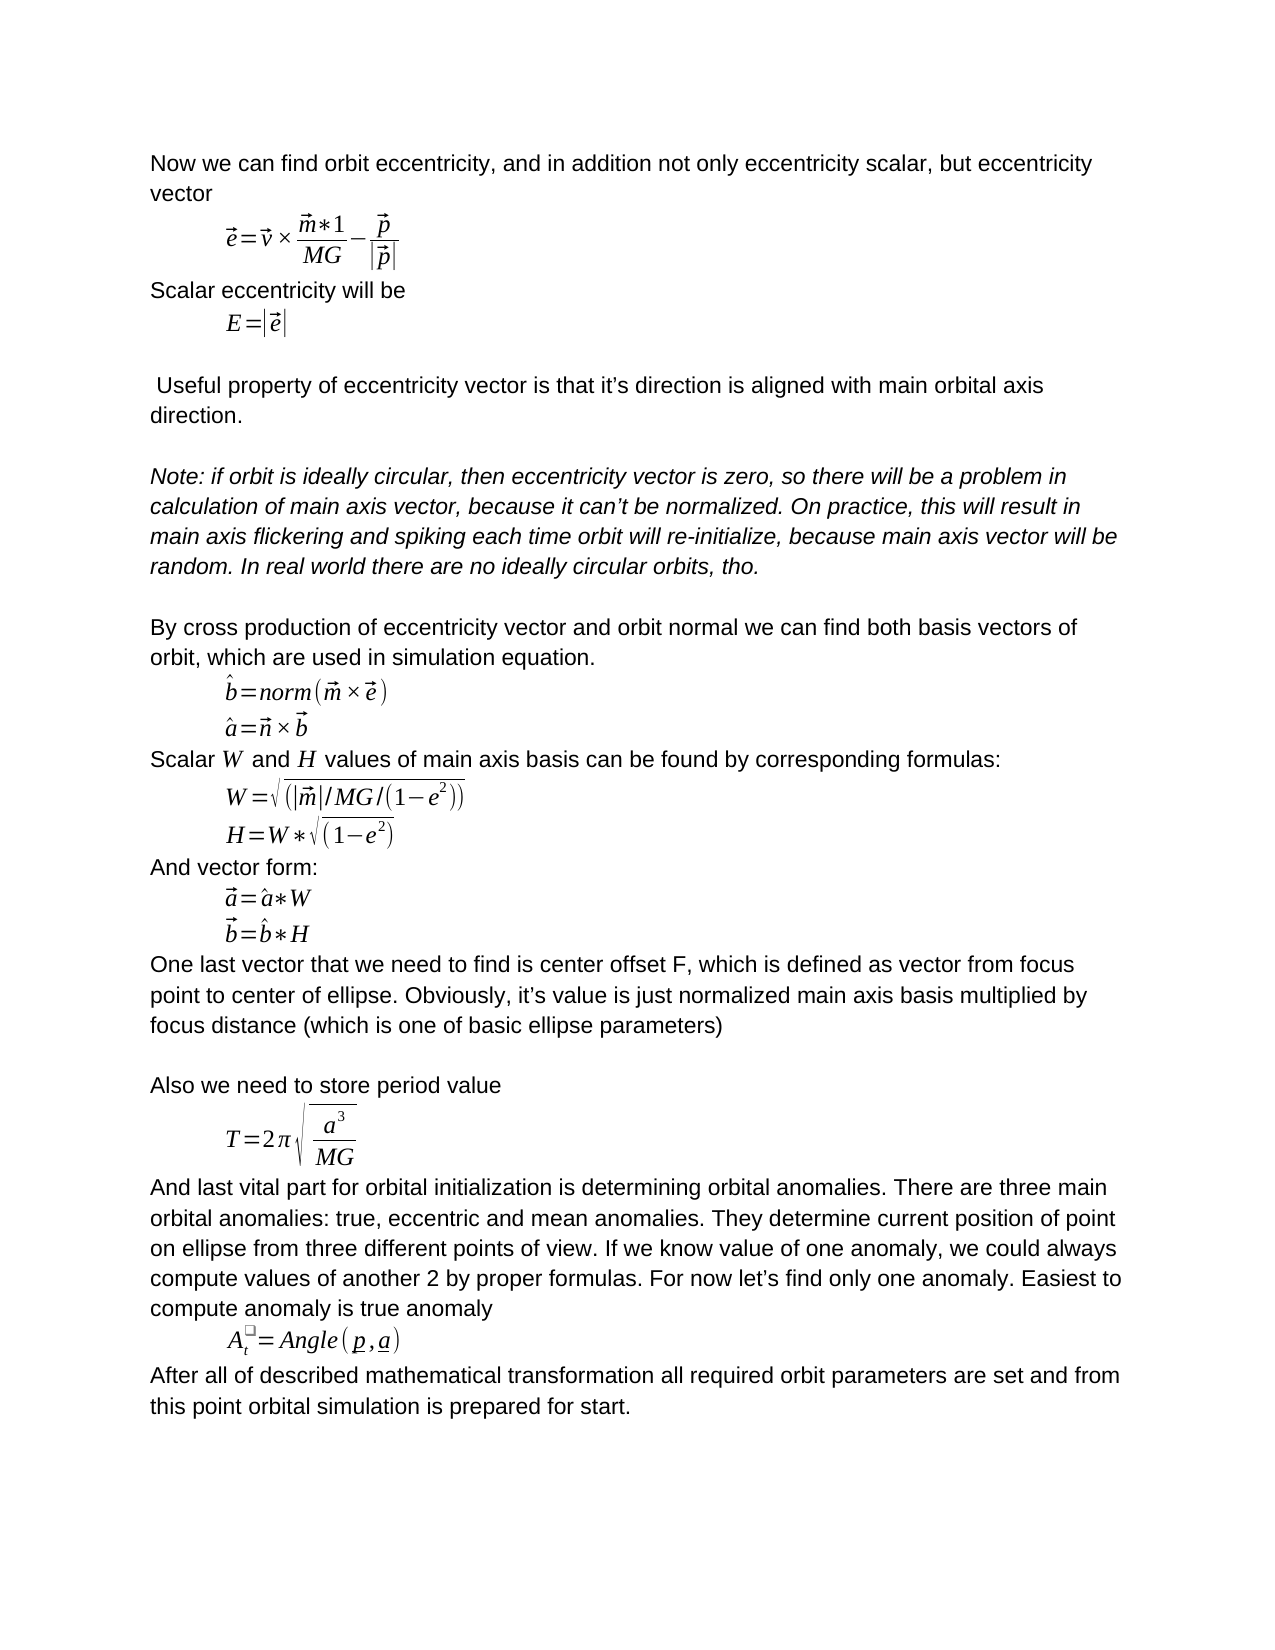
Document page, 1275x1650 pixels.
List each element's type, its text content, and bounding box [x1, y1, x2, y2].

text One last vector that we need to find is center offset F, which is defined as vector from focus point to center of ellipse. Obviously, it’s value is just normalized main axis basis multiplied by focus distance (which is one of basic ellipse parameters) [150, 951, 1125, 1038]
text Scalar eccentricity will be [150, 277, 1125, 304]
text And vector form: [150, 854, 1125, 881]
text Also we need to store period value [150, 1072, 1125, 1099]
text By cross production of eccentricity vector and orbit normal we can find both basis vectors of orbit, which are used in simulation equation. [150, 614, 1125, 670]
text And last vital part for orbital initialization is determining orbital anomalies. There are three main orbital anomalies: true, eccentric and mean anomalies. They determine current position of point on ellipse from three different points of view. If we know value of one anomaly, we could always compute values of another 2 by proper formulas. For now let’s find only one anomaly. Easiest to compute anomaly is true anomaly [150, 1174, 1125, 1322]
text After all of described mathematical transformation all required orbit parameters are set and from this point orbital simulation is prepared for start. [150, 1362, 1125, 1419]
text Now we can find orbit eccentricity, and in addition not only eccentricity scalar, but eccentricity vector [150, 150, 1125, 207]
text Note: if orbit is ideally circular, then eccentricity vector is zero, so there will be a problem in calculation of main axis vector, because it can’t be normalized. On practice, this will result in main axis flickering and spiking each time orbit will re-initialize, because main axis vector will be random. In real world there are no ideally circular orbits, tho. [150, 463, 1125, 580]
text Useful property of eccentricity vector is that it’s direction is aligned with main orbital axis direction. [150, 372, 1125, 429]
text Scalar and values of main axis basis can be found by corresponding formulas: [150, 746, 1125, 773]
